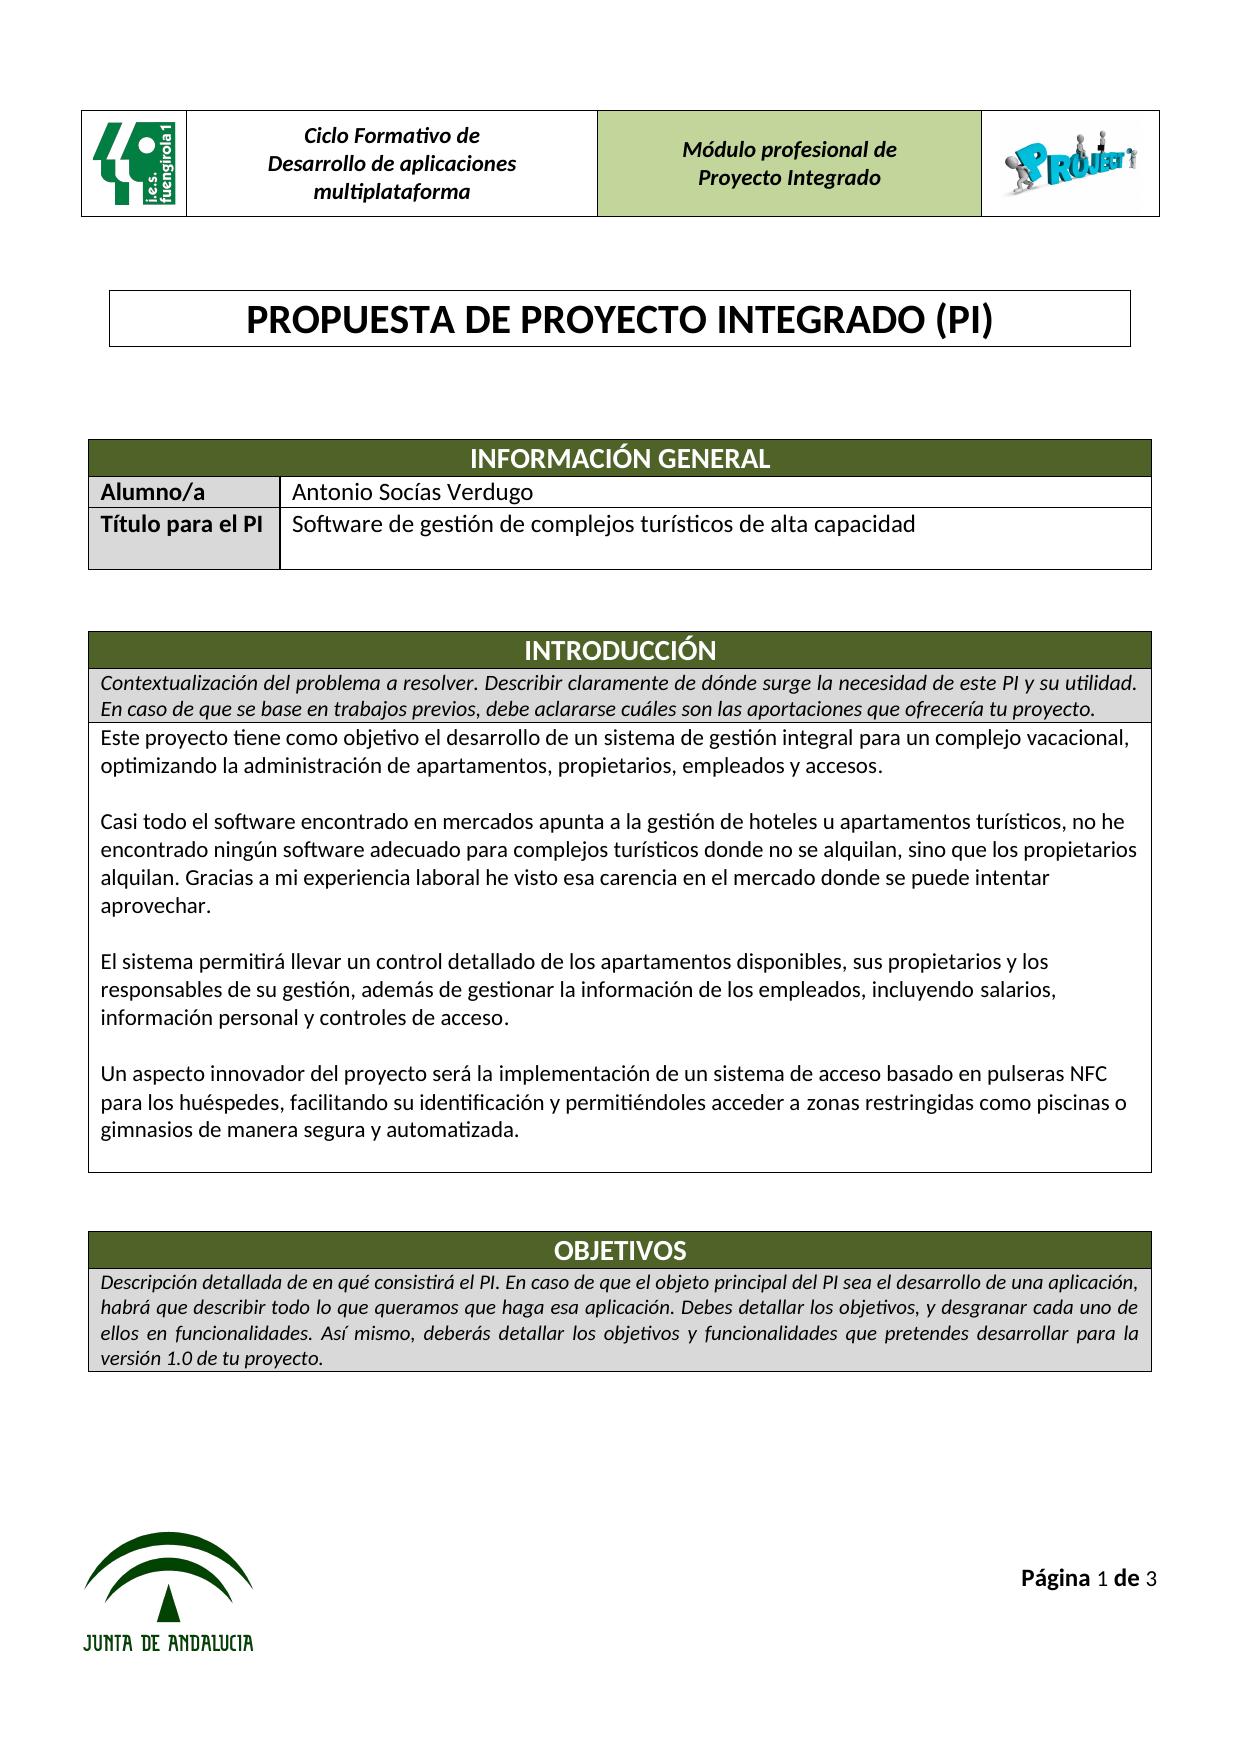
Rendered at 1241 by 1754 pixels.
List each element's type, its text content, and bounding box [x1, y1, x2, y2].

picture [1000, 111, 1141, 216]
table_cell Descripción detallada de en qué consistirá el PI. En caso de que el objeto principal del PI sea el desarrollo de una aplicación, habrá que describir todo lo que queramos que haga esa aplicación. Debes detallar los objetivos, y desgranar cada uno de ellos en funcionalidades. Así mismo, deberás detallar los objetivos y funcionalidades que pretendes desarrollar para la versión 1.0 de tu proyecto. [89, 1269, 1151, 1371]
table_cell Contextualización del problema a resolver. Describir claramente de dónde surge la necesidad de este PI y su utilidad. En caso de que se base en trabajos previos, debe aclararse cuáles son las aportaciones que ofrecería tu proyecto. [89, 669, 1151, 722]
table_header INTRODUCCIÓN [89, 632, 1151, 668]
table_cell Título para el PI [89, 508, 279, 569]
picture [83, 1531, 257, 1651]
table_cell Este proyecto tiene como objetivo el desarrollo de un sistema de gestión integral para un complejo vacacional, optimizando la administración de apartamentos, propietarios, empleados y accesos. Casi todo el software encontrado en mercados apunta a la gestión de hoteles u apartamentos turísticos, no he encontrado ningún software adecuado para complejos turísticos donde no se alquilan, sino que los propietarios alquilan. Gracias a mi experiencia laboral he visto esa carencia en el mercado donde se puede intentar aprovechar. El sistema permitirá llevar un control detallado de los apartamentos disponibles, sus propietarios y los responsables de su gestión, además de gestionar la información de los empleados, incluyendo salarios, información personal y controles de acceso. Un aspecto innovador del proyecto será la implementación de un sistema de acceso basado en pulseras NFC para los huéspedes, facilitando su identificación y permitiéndoles acceder a zonas restringidas como piscinas o gimnasios de manera segura y automatizada. [89, 723, 1151, 1172]
picture [92, 122, 176, 205]
text PROPUESTA DE PROYECTO INTEGRADO (PI) [110, 291, 1130, 346]
table_cell Software de gestión de complejos turísticos de alta capacidad [281, 508, 1151, 569]
table_header OBJETIVOS [89, 1232, 1151, 1268]
table_cell Alumno/a [89, 477, 279, 507]
table_cell Antonio Socías Verdugo [281, 477, 1151, 507]
table_header INFORMACIÓN GENERAL [89, 440, 1151, 476]
